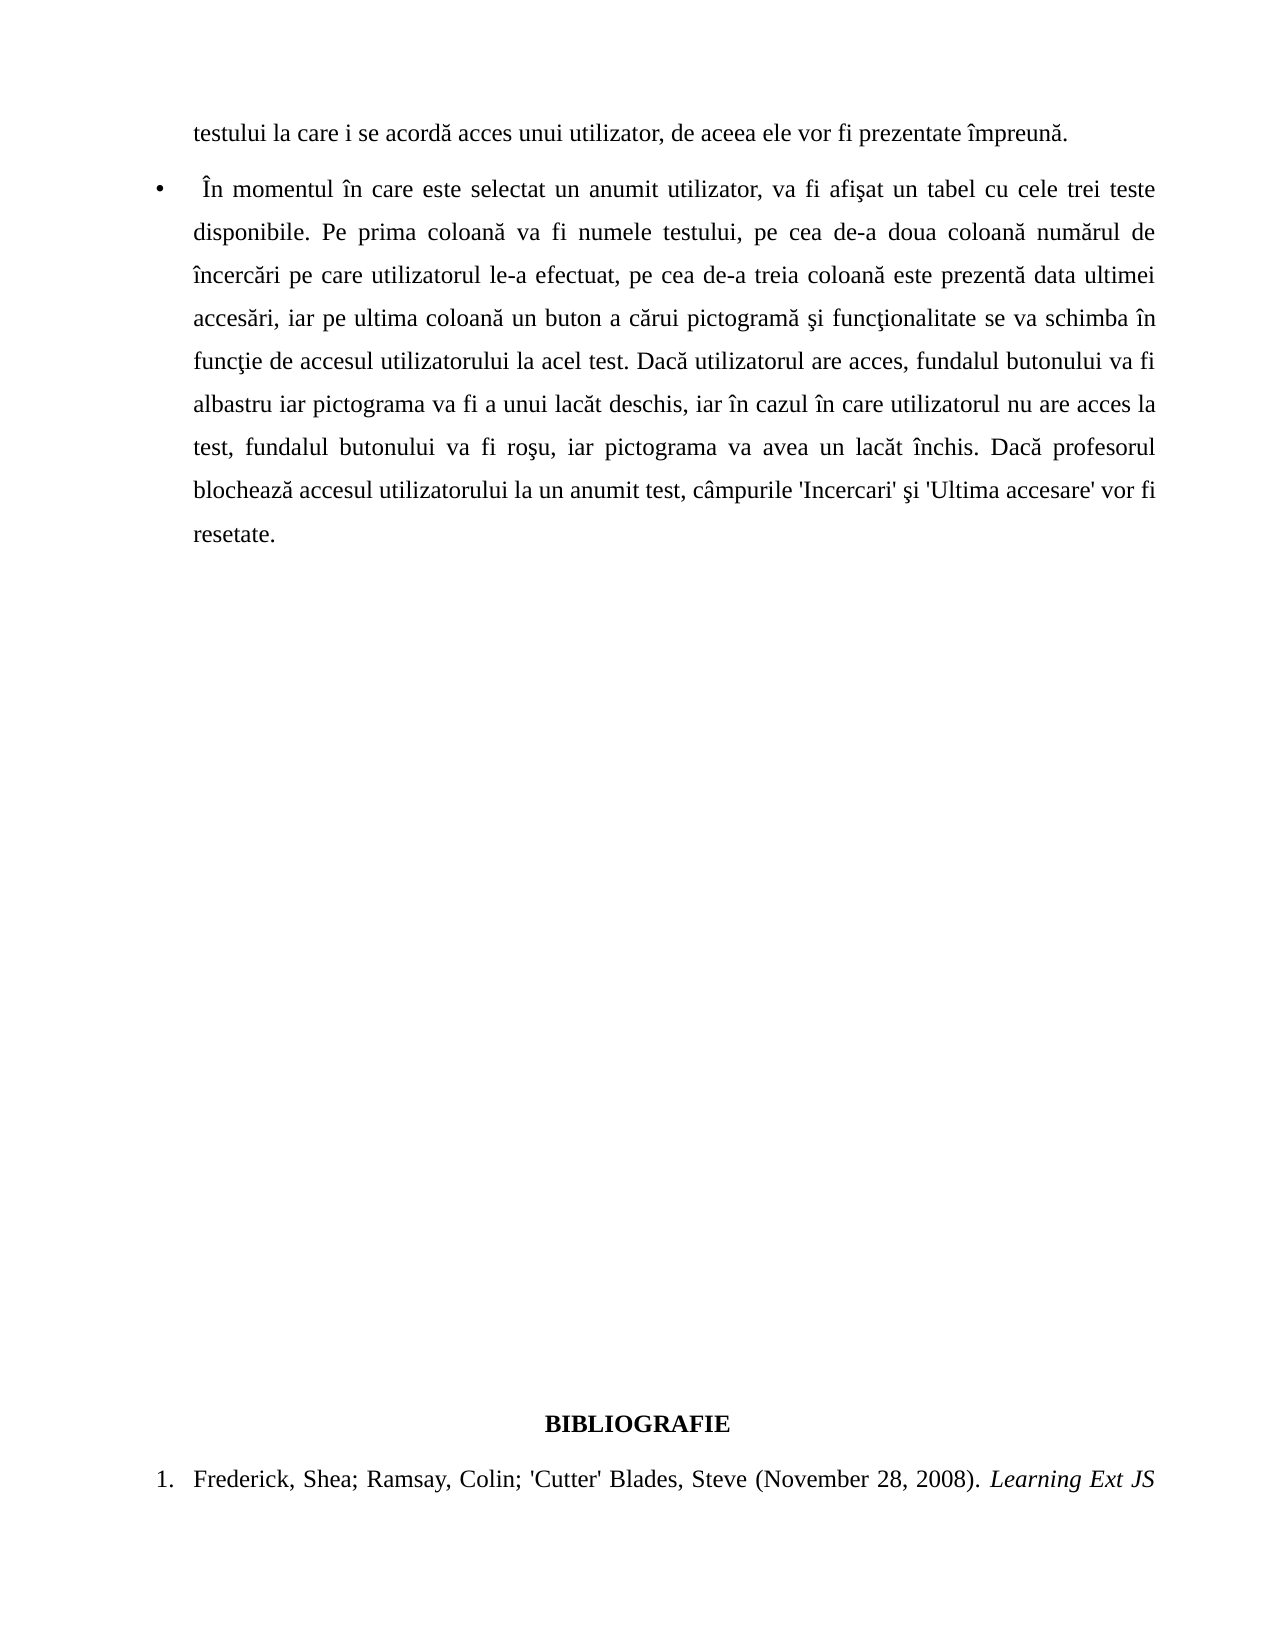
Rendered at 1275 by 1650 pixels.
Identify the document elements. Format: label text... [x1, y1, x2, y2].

list Frederick, Shea; Ramsay, Colin; 'Cutter' Blades, Steve (November 28, 2008). Learning Ext JS [156, 1464, 1157, 1493]
list testului la care i se acordă acces unui utilizator, de aceea ele vor fi prezentate împreună. [156, 118, 1157, 147]
text BIBLIOGRAFIE [118, 1409, 1157, 1437]
list În momentul în care este selectat un anumit utilizator, va fi afişat un tabel cu cele trei teste disponibile. Pe prima coloană va fi numele testului, pe cea de-a doua coloană numărul de încercări pe care utilizatorul le-a efectuat, pe cea de-a treia coloană este prezentă data ultimei accesări, iar pe ultima coloană un buton a cărui pictogramă şi funcţionalitate se va schimba în funcţie de accesul utilizatorului la acel test. Dacă utilizatorul are acces, fundalul butonului va fi albastru iar pictograma va fi a unui lacăt deschis, iar în cazul în care utilizatorul nu are acces la test, fundalul butonului va fi roşu, iar pictograma va avea un lacăt închis. Dacă profesorul blochează accesul utilizatorului la un anumit test, câmpurile 'Incercari' şi 'Ultima accesare' vor fi resetate. [156, 174, 1157, 547]
